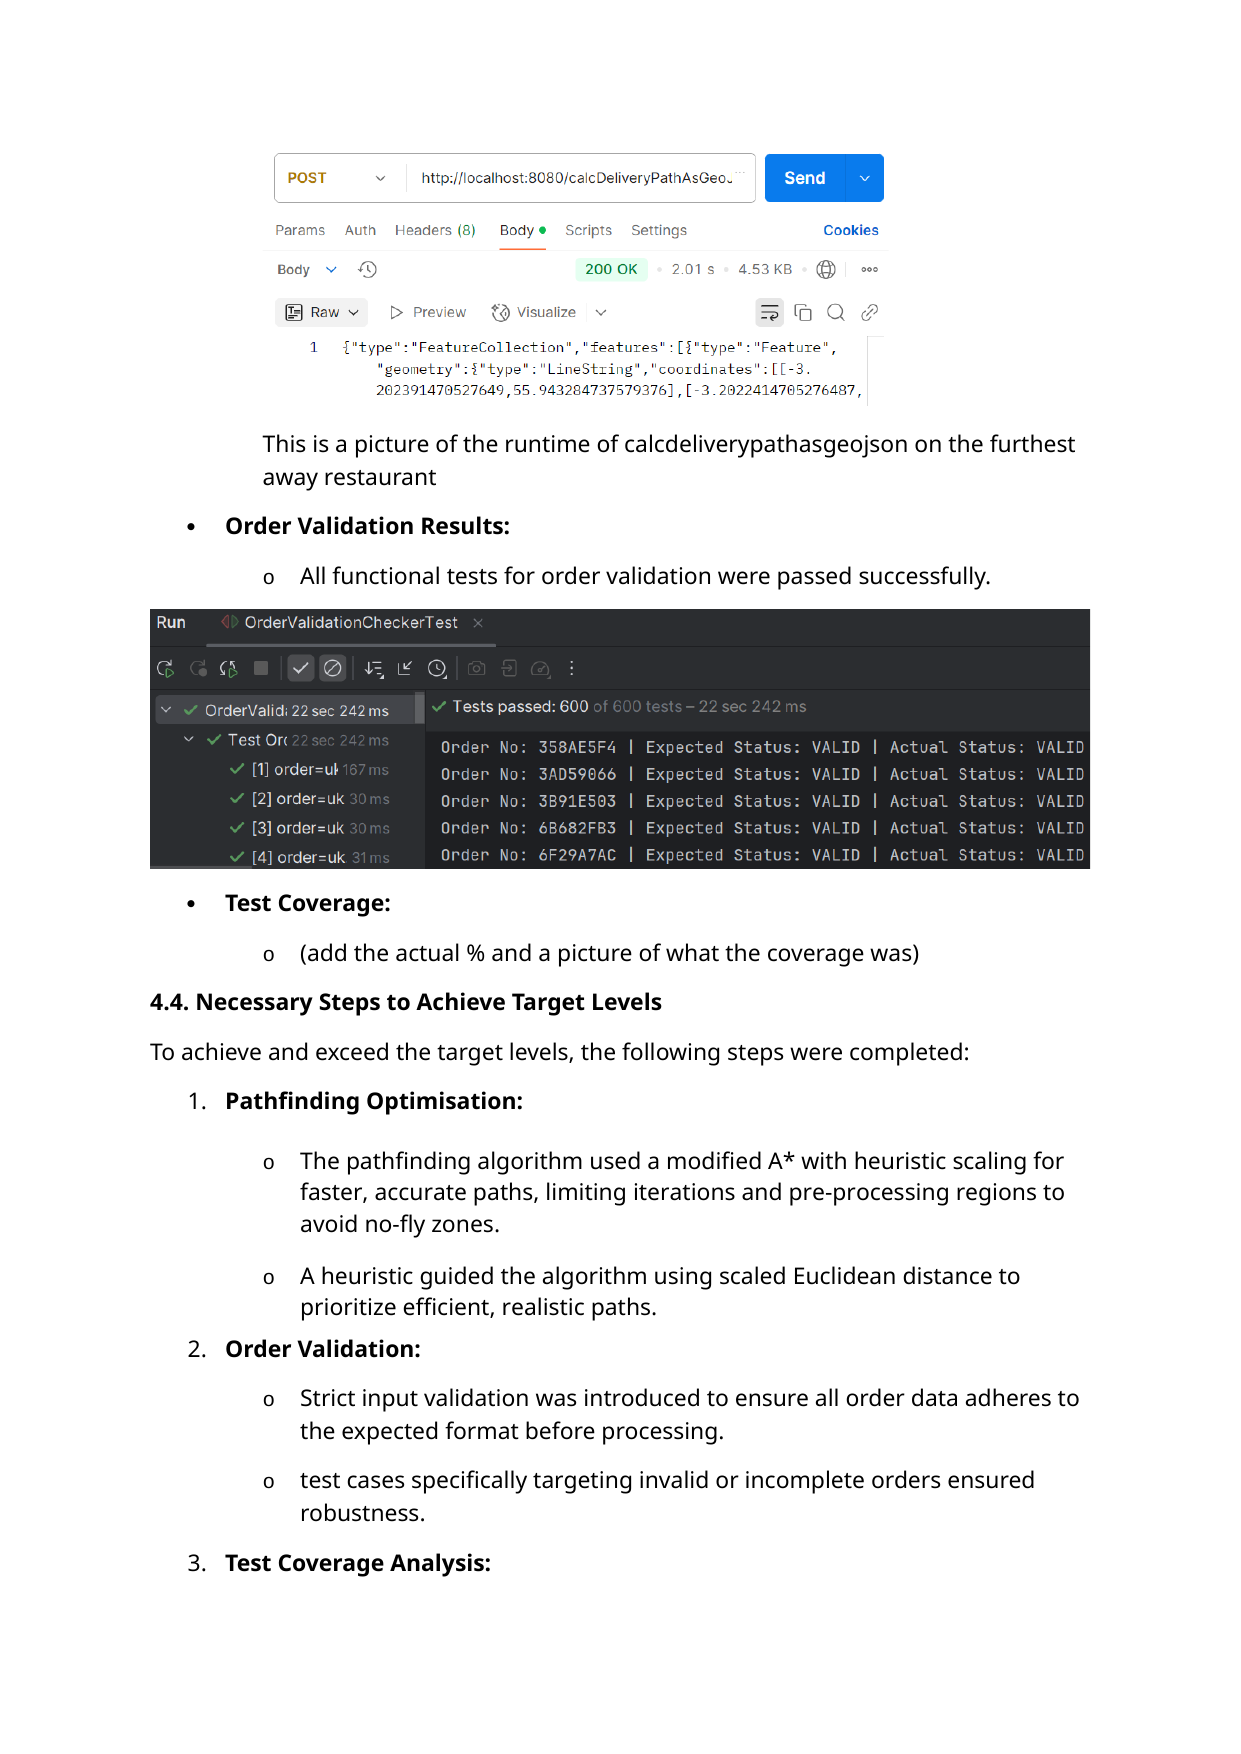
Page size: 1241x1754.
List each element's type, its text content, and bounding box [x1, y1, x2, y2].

list test cases specifically targeting invalid or incomplete orders ensured robustness. [262, 1464, 1090, 1528]
text This is a picture of the runtime of calcdeliverypathasgeojson on the furthest away restaurant [262, 428, 1090, 492]
list Order Validation Results: [187, 510, 1090, 541]
text 4.4. Necessary Steps to Achieve Target Levels [150, 986, 1090, 1017]
list All functional tests for order validation were passed successfully. [262, 559, 1090, 591]
list The pathfinding algorithm used a modified A* with heuristic scaling for faster, accurate paths, limiting iterations and pre-processing regions to avoid no-fly zones. [262, 1145, 1090, 1239]
list (add the actual % and a picture of what the coverage was) [262, 937, 1090, 968]
list Test Coverage: [187, 887, 1090, 918]
list Order Validation: [187, 1333, 1090, 1364]
text To achieve and exceed the target levels, the following steps were completed: [150, 1036, 1090, 1067]
list Pathfinding Optimisation: [187, 1085, 1090, 1116]
list Test Coverage Analysis: [187, 1547, 1090, 1578]
list Strict input validation was introduced to ensure all order data adheres to the expected format before processing. [262, 1382, 1090, 1446]
list A heuristic guided the algorithm using scaled Euclidean distance to prioritize efficient, realistic paths. [262, 1260, 1090, 1322]
